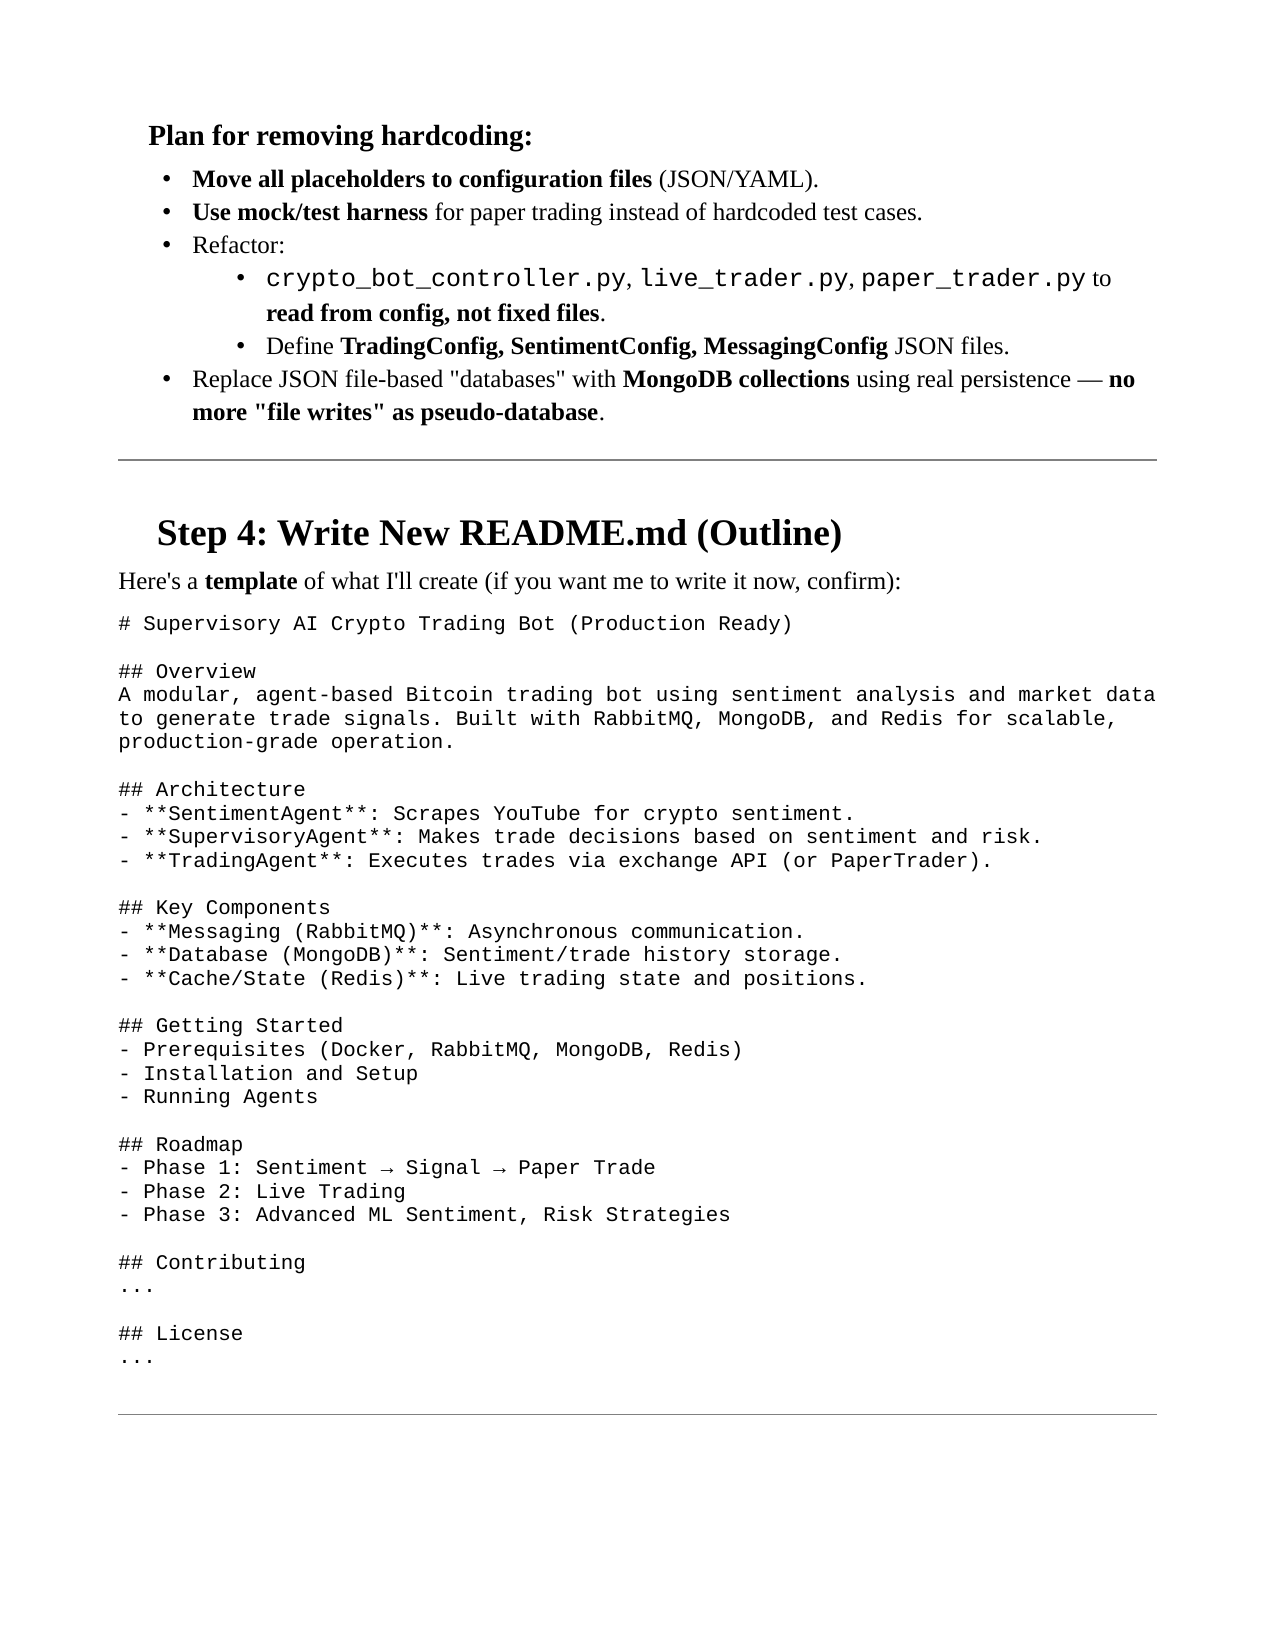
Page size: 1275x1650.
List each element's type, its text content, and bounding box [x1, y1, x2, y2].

text - Phase 3: Advanced ML Sentiment, Risk Strategies [118, 1204, 1157, 1228]
text ... [118, 1346, 1157, 1370]
text - Phase 1: Sentiment → Signal → Paper Trade [118, 1157, 1157, 1181]
list Move all placeholders to configuration files (JSON/YAML). [162, 164, 1157, 193]
text - **SentimentAgent**: Scrapes YouTube for crypto sentiment. [118, 802, 1157, 826]
list Define TradingConfig, SentimentConfig, MessagingConfig JSON files. [236, 331, 1157, 360]
text ## Key Components [118, 897, 1157, 921]
text # Supervisory AI Crypto Trading Bot (Production Ready) [118, 613, 1157, 637]
text ## License [118, 1323, 1157, 1346]
text ## Contributing [118, 1252, 1157, 1275]
subtitle ✅ Plan for removing hardcoding: [118, 118, 1157, 152]
text ## Roadmap [118, 1133, 1157, 1157]
text - **TradingAgent**: Executes trades via exchange API (or PaperTrader). [118, 850, 1157, 873]
text ## Overview [118, 661, 1157, 684]
subtitle 📝 Step 4: Write New README.md (Outline) [118, 510, 1157, 553]
text A modular, agent-based Bitcoin trading bot using sentiment analysis and market data to generate trade signals. Built with RabbitMQ, MongoDB, and Redis for scalable, production-grade operation. [118, 684, 1157, 755]
text - **Database (MongoDB)**: Sentiment/trade history storage. [118, 944, 1157, 968]
text - Running Agents [118, 1086, 1157, 1110]
list Replace JSON file-based "databases" with MongoDB collections using real persistence — no more "file writes" as pseudo-database. [162, 364, 1157, 426]
text Here's a template of what I'll create (if you want me to write it now, confirm): [118, 566, 1157, 594]
text - **Messaging (RabbitMQ)**: Asynchronous communication. [118, 921, 1157, 944]
text - Prerequisites (Docker, RabbitMQ, MongoDB, Redis) [118, 1039, 1157, 1063]
text - **Cache/State (Redis)**: Live trading state and positions. [118, 968, 1157, 992]
list Refactor: [162, 230, 1157, 259]
list Use mock/test harness for paper trading instead of hardcoded test cases. [162, 197, 1157, 226]
text - Phase 2: Live Trading [118, 1181, 1157, 1204]
text ... [118, 1275, 1157, 1299]
text ## Getting Started [118, 1015, 1157, 1039]
list crypto_bot_controller.py, live_trader.py, paper_trader.py to read from config, not fixed files. [236, 263, 1157, 327]
text - Installation and Setup [118, 1063, 1157, 1086]
text ## Architecture [118, 779, 1157, 802]
text - **SupervisoryAgent**: Makes trade decisions based on sentiment and risk. [118, 826, 1157, 850]
